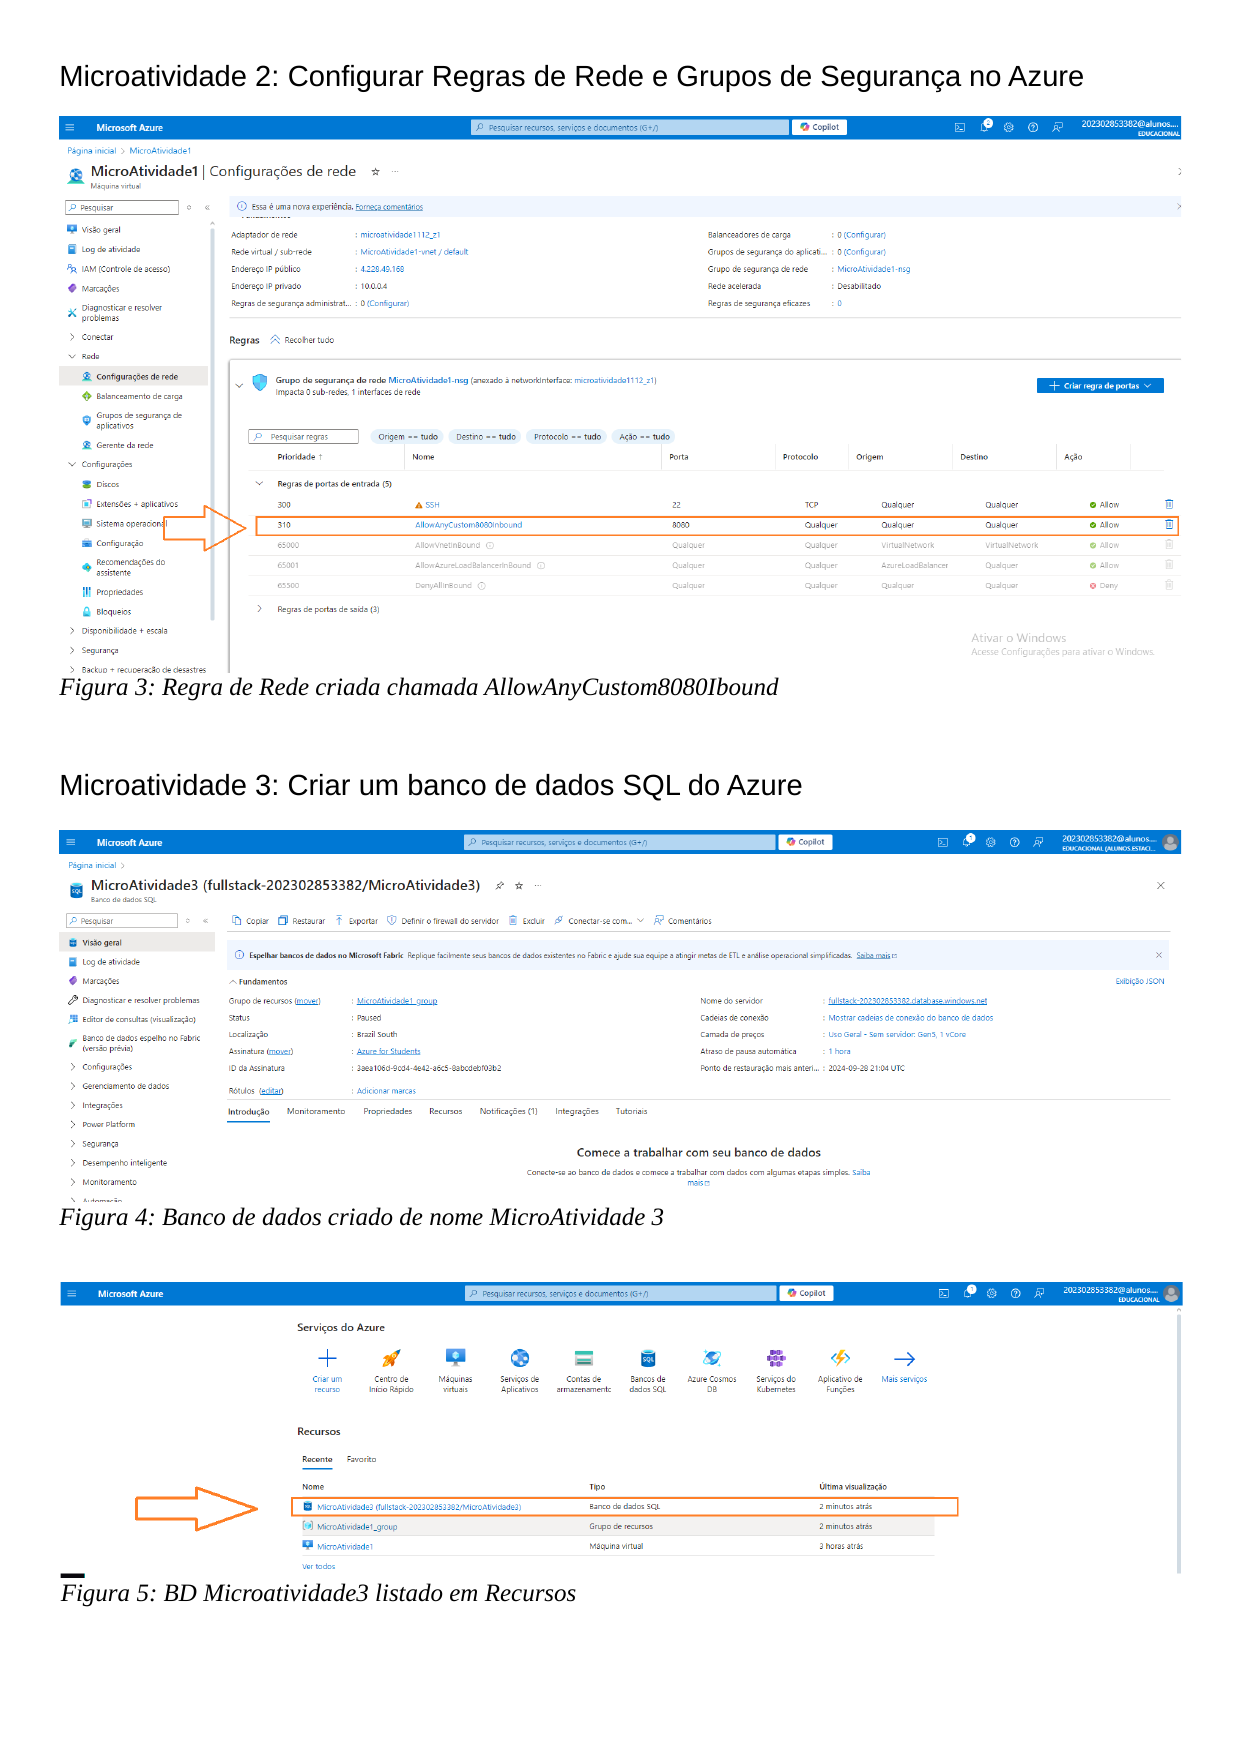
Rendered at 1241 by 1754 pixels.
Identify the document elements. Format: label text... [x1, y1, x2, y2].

text Figura 4: Banco de dados criado de nome MicroAtividade 3 [59, 1202, 1181, 1230]
text Figura 3: Regra de Rede criada chamada AllowAnyCustom8080Ibound [59, 673, 1181, 701]
text Figura 5: BD Microatividade3 listado em Recursos [61, 1578, 1183, 1606]
text Microatividade 3: Criar um banco de dados SQL do Azure [59, 768, 1181, 802]
picture [60, 1282, 1183, 1578]
picture [59, 116, 1182, 673]
picture [59, 830, 1182, 1202]
text [61, 1274, 1183, 1282]
text Microatividade 2: Configurar Regras de Rede e Grupos de Segurança no Azure [59, 59, 1181, 93]
